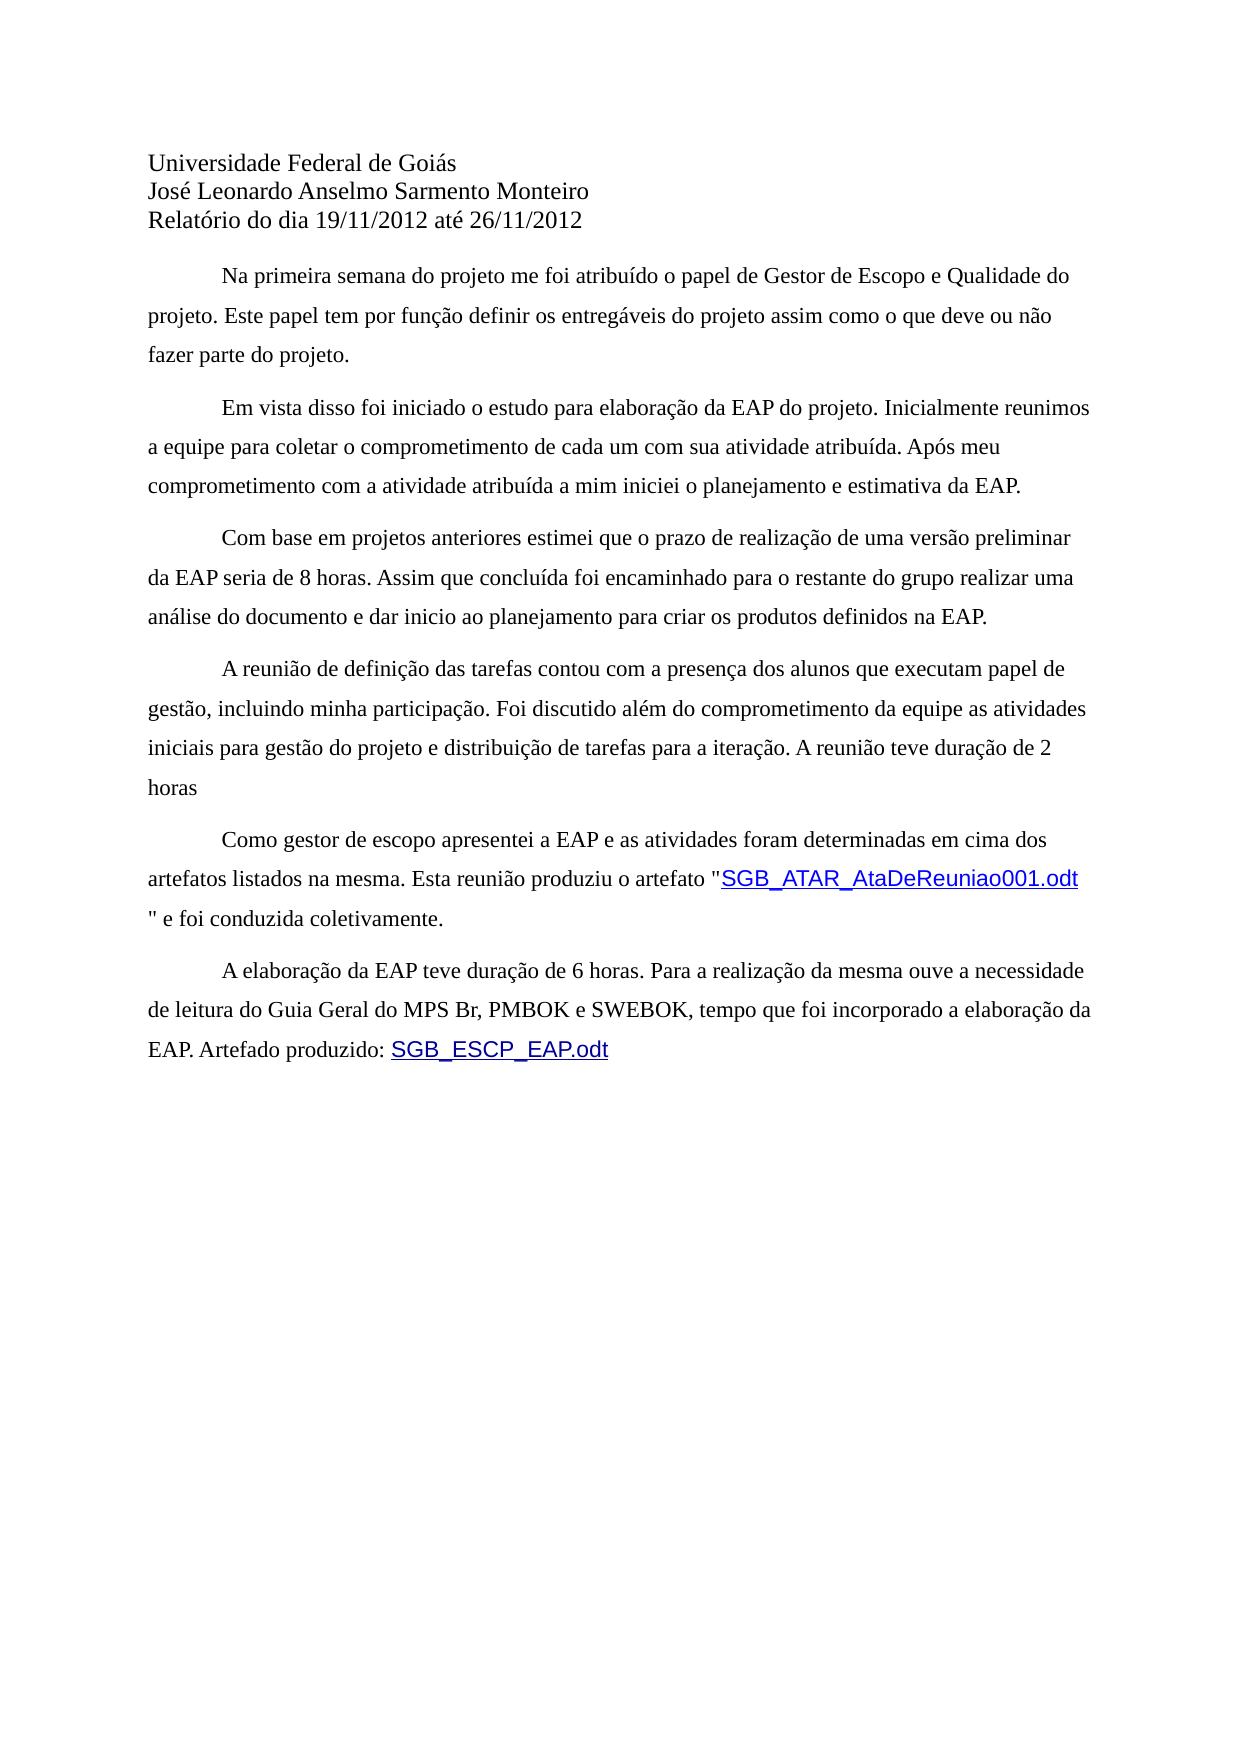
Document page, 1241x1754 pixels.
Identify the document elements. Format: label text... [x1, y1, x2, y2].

text Na primeira semana do projeto me foi atribuído o papel de Gestor de Escopo e Qualidade do projeto. Este papel tem por função definir os entregáveis do projeto assim como o que deve ou não fazer parte do projeto. [148, 263, 1093, 368]
text A reunião de definição das tarefas contou com a presença dos alunos que executam papel de gestão, incluindo minha participação. Foi discutido além do comprometimento da equipe as atividades iniciais para gestão do projeto e distribuição de tarefas para a iteração. A reunião teve duração de 2 horas [148, 655, 1093, 800]
text Com base em projetos anteriores estimei que o prazo de realização de uma versão preliminar da EAP seria de 8 horas. Assim que concluída foi encaminhado para o restante do grupo realizar uma análise do documento e dar inicio ao planejamento para criar os produtos definidos na EAP. [148, 524, 1093, 630]
text A elaboração da EAP teve duração de 6 horas. Para a realização da mesma ouve a necessidade de leitura do Guia Geral do MPS Br, PMBOK e SWEBOK, tempo que foi incorporado a elaboração da EAP. Artefado produzido: SGB_ESCP_EAP.odt [148, 957, 1093, 1062]
text Universidade Federal de Goiás [148, 148, 1093, 176]
text Em vista disso foi iniciado o estudo para elaboração da EAP do projeto. Inicialmente reunimos a equipe para coletar o comprometimento de cada um com sua atividade atribuída. Após meu comprometimento com a atividade atribuída a mim iniciei o planejamento e estimativa da EAP. [148, 393, 1093, 499]
text Relatório do dia 19/11/2012 até 26/11/2012 [148, 205, 1093, 234]
text José Leonardo Anselmo Sarmento Monteiro [148, 176, 1093, 205]
text Como gestor de escopo apresentei a EAP e as atividades foram determinadas em cima dos artefatos listados na mesma. Esta reunião produziu o artefato "SGB_ATAR_AtaDeReuniao001.odt " e foi conduzida coletivamente. [148, 826, 1093, 931]
